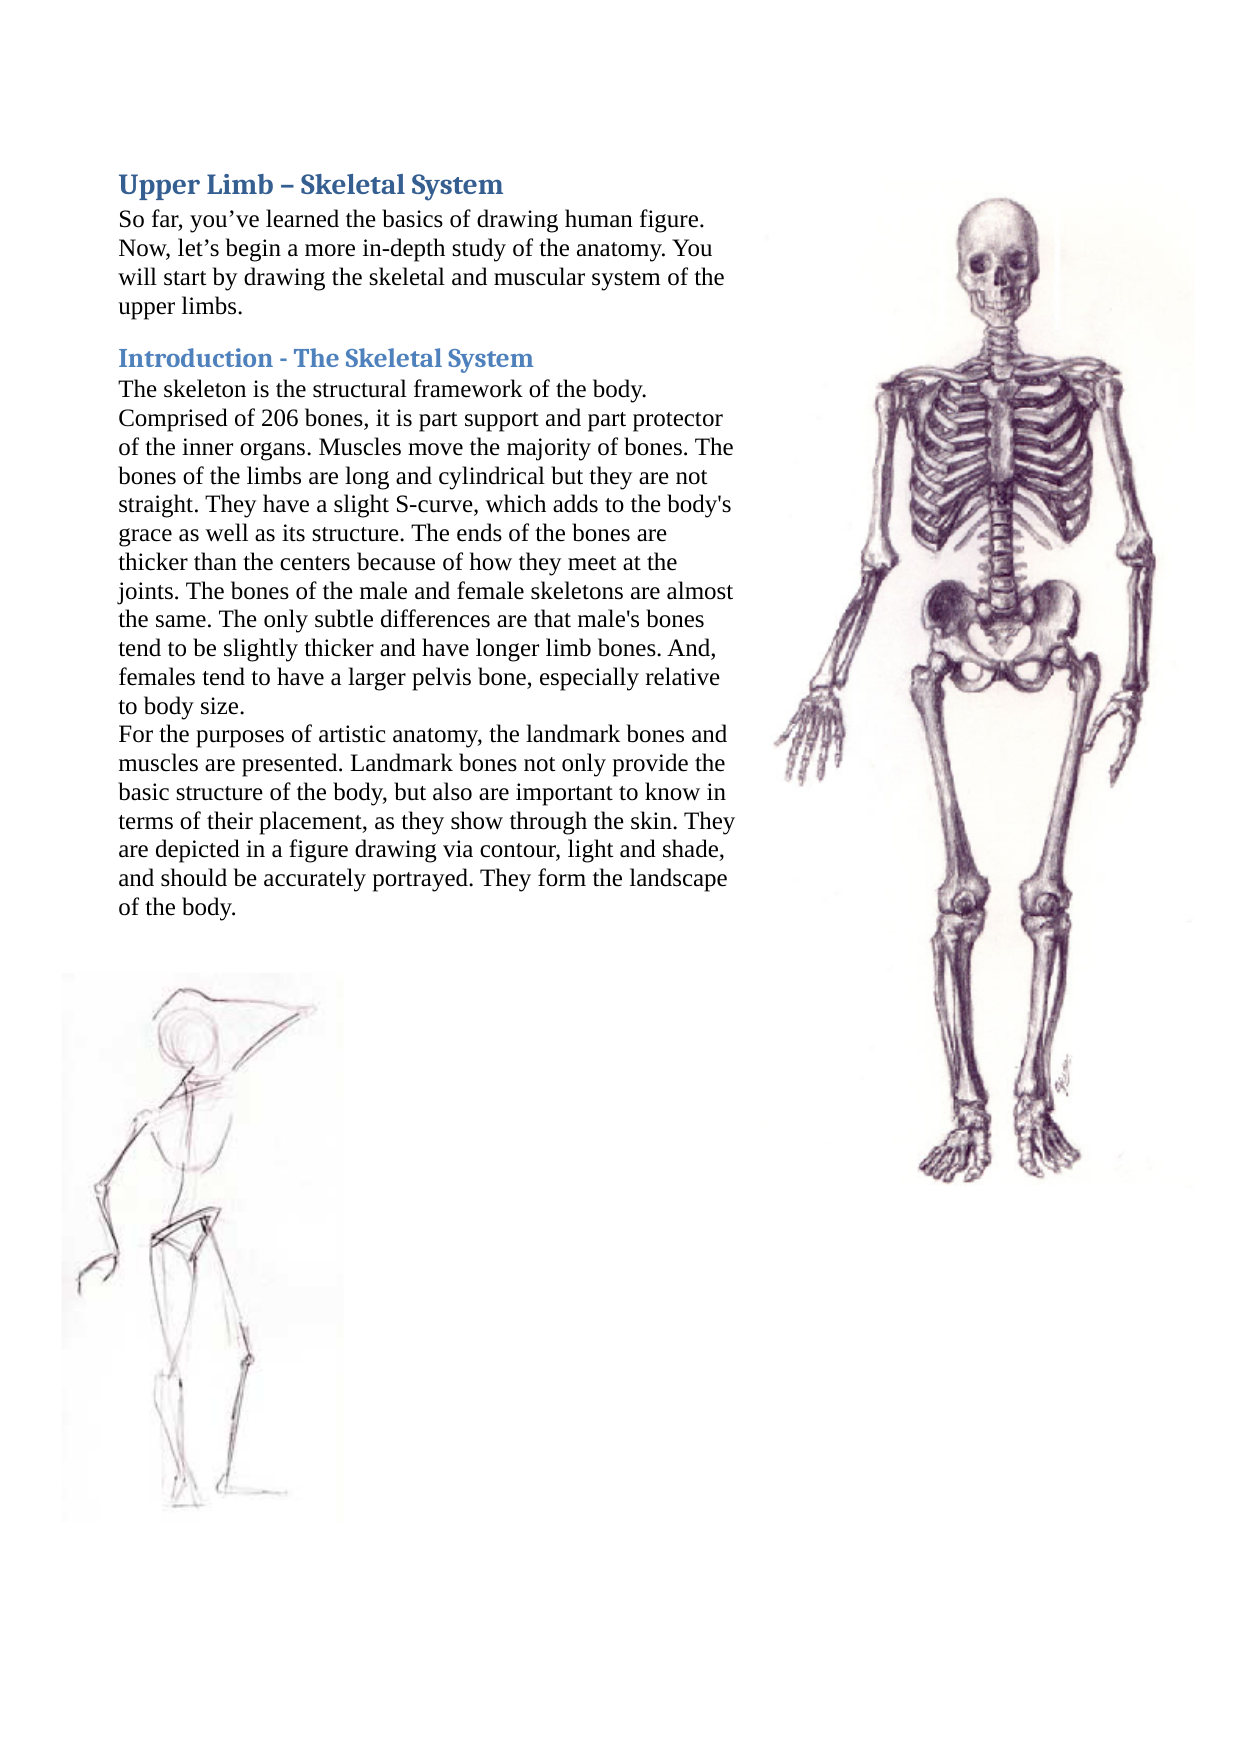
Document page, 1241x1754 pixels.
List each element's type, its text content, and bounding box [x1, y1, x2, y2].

subtitle Upper Limb – Skeletal System [118, 168, 1122, 202]
text For the purposes of artistic anatomy, the landmark bones and muscles are presented. Landmark bones not only provide the basic structure of the body, but also are important to know in terms of their placement, as they show through the skin. They are depicted in a figure drawing via contour, light and shade, and should be accurately portrayed. They form the landscape of the body. [118, 719, 755, 921]
picture [54, 954, 354, 1522]
picture [755, 179, 1195, 1206]
text The skeleton is the structural framework of the body. Comprised of 206 bones, it is part support and part protector of the inner organs. Muscles move the majority of bones. The bones of the limbs are long and cylindrical but they are not straight. They have a slight S-curve, which adds to the body's grace as well as its structure. The ends of the bones are thicker than the centers because of how they meet at the joints. The bones of the male and female skeletons are almost the same. The only subtle differences are that male's bones tend to be slightly thicker and have longer limb bones. And, females tend to have a larger pelvis bone, especially relative to body size. [118, 374, 755, 719]
subtitle Introduction - The Skeletal System [118, 343, 755, 374]
text So far, you’ve learned the basics of drawing human figure. Now, let’s begin a more in-depth study of the anatomy. You will start by drawing the skeletal and muscular system of the upper limbs. [118, 204, 755, 319]
